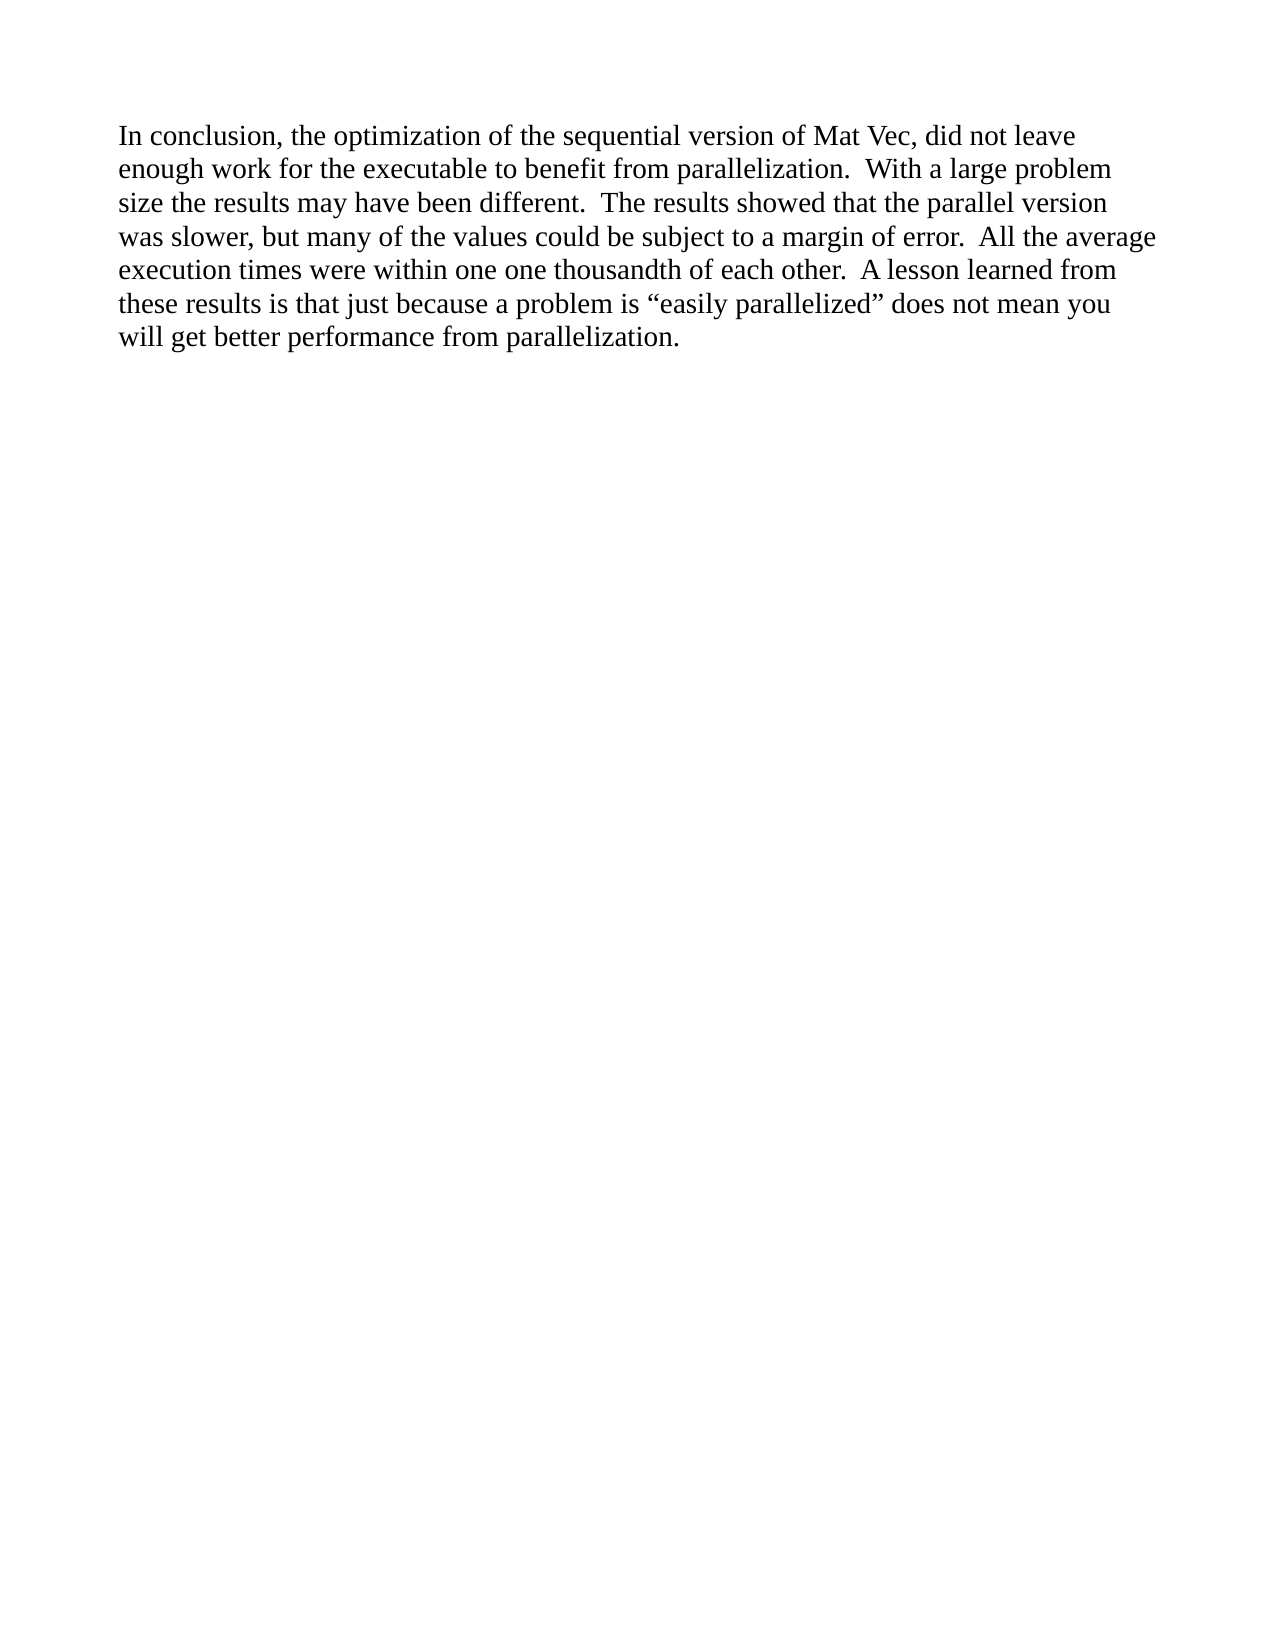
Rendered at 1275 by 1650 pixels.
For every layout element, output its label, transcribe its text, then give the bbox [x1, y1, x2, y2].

text In conclusion, the optimization of the sequential version of Mat Vec, did not leave enough work for the executable to benefit from parallelization. With a large problem size the results may have been different. The results showed that the parallel version was slower, but many of the values could be subject to a margin of error. All the average execution times were within one one thousandth of each other. A lesson learned from these results is that just because a problem is “easily parallelized” does not mean you will get better performance from parallelization. [118, 118, 1157, 353]
